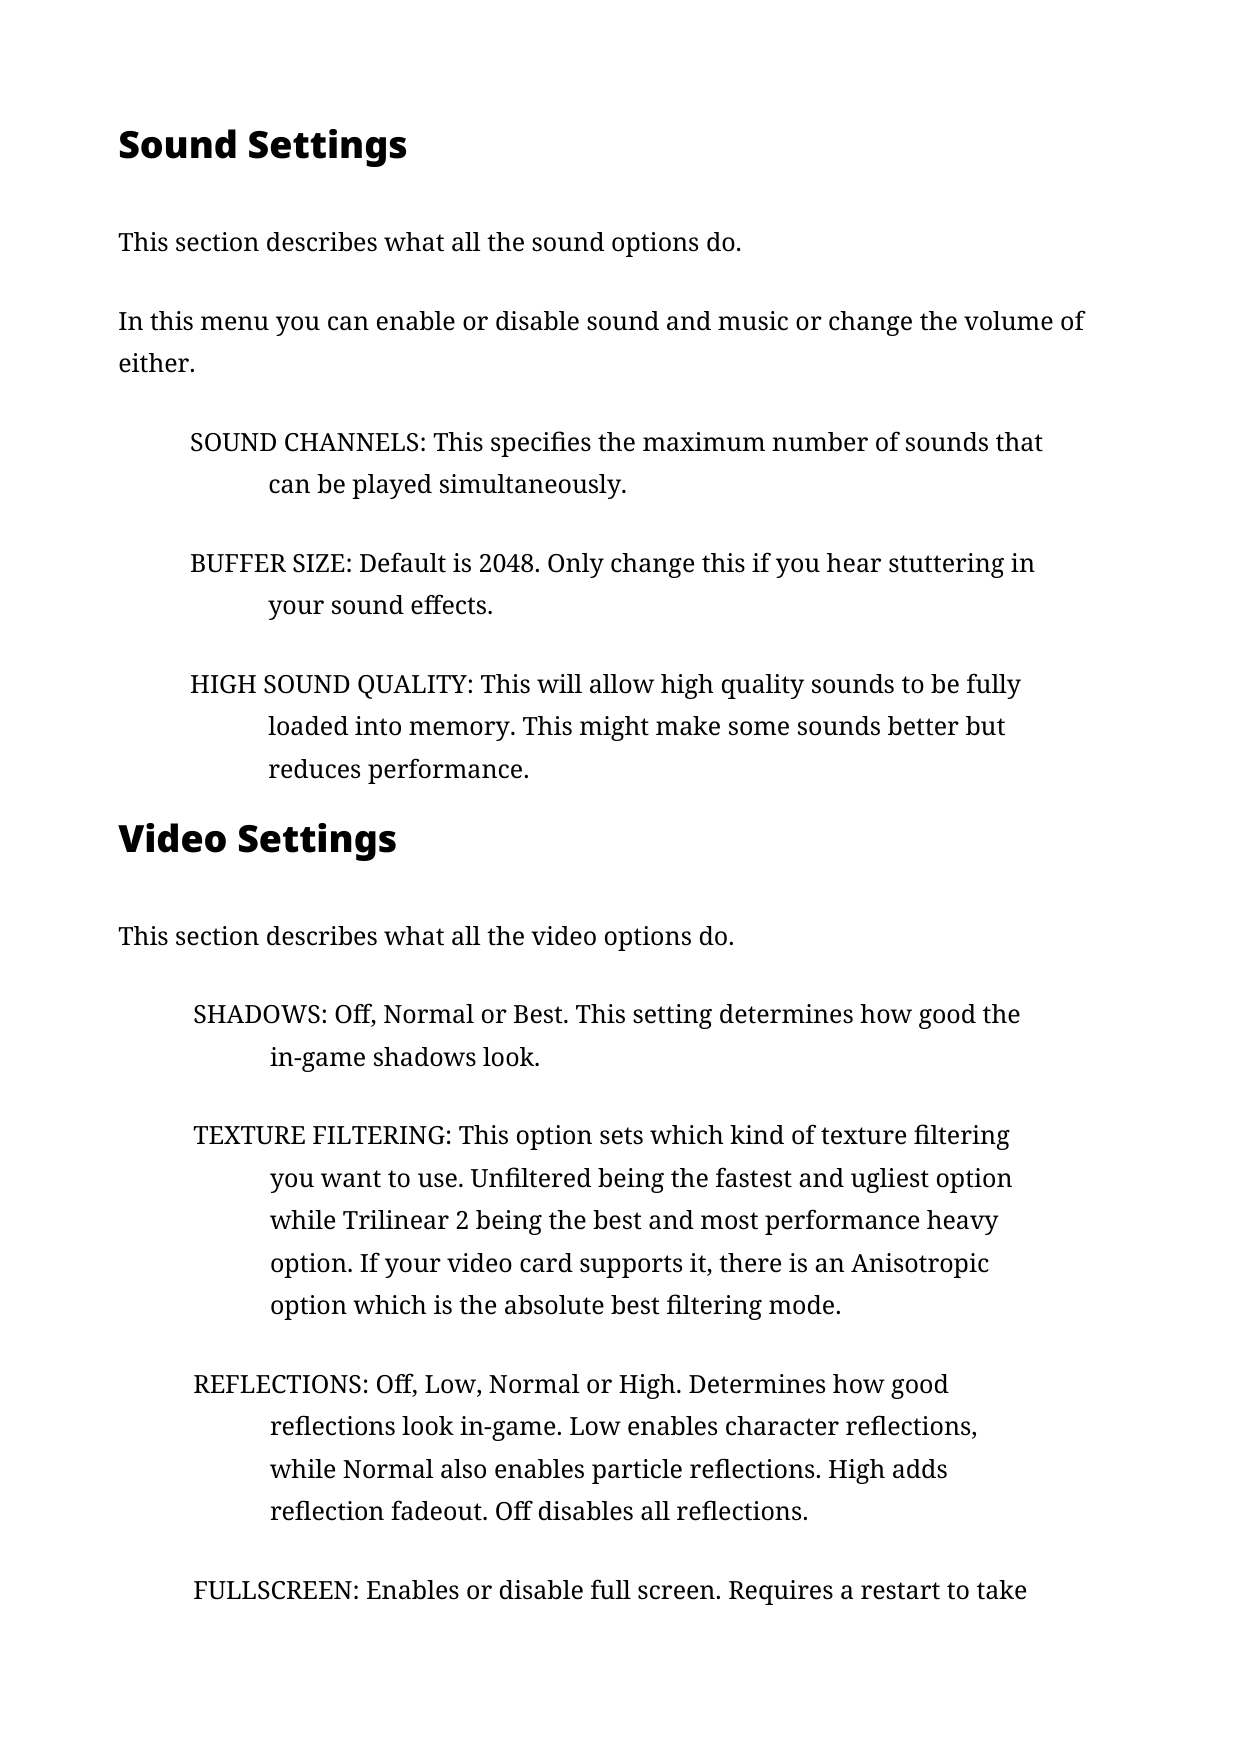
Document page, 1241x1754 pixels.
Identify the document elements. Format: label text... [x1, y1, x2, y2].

text BUFFER SIZE: Default is 2048. Only change this if you hear stuttering in your sound effects. [190, 545, 1047, 622]
text In this menu you can enable or disable sound and music or change the volume of either. [118, 303, 1122, 380]
text SOUND CHANNELS: This specifies the maximum number of sounds that can be played simultaneously. [190, 424, 1047, 501]
text FULLSCREEN: Enables or disable full screen. Requires a restart to take [193, 1573, 1047, 1607]
text This section describes what all the video options do. [118, 918, 1122, 952]
text This section describes what all the sound options do. [118, 225, 1122, 259]
text SHADOWS: Off, Normal or Best. This setting determines how good the in-game shadows look. [193, 997, 1047, 1073]
text HIGH SOUND QUALITY: This will allow high quality sounds to be fully loaded into memory. This might make some sounds better but reduces performance. [190, 666, 1047, 785]
subtitle Video Settings [118, 812, 1122, 863]
text REFLECTIONS: Off, Low, Normal or High. Determines how good reflections look in-game. Low enables character reflections, while Normal also enables particle reflections. High adds reflection fadeout. Off disables all reflections. [193, 1367, 1047, 1528]
text TEXTURE FILTERING: This option sets which kind of texture filtering you want to use. Unfiltered being the fastest and ugliest option while Trilinear 2 being the best and most performance heavy option. If your video card supports it, there is an Anisotropic option which is the absolute best filtering mode. [193, 1118, 1047, 1322]
subtitle Sound Settings [118, 118, 1122, 169]
